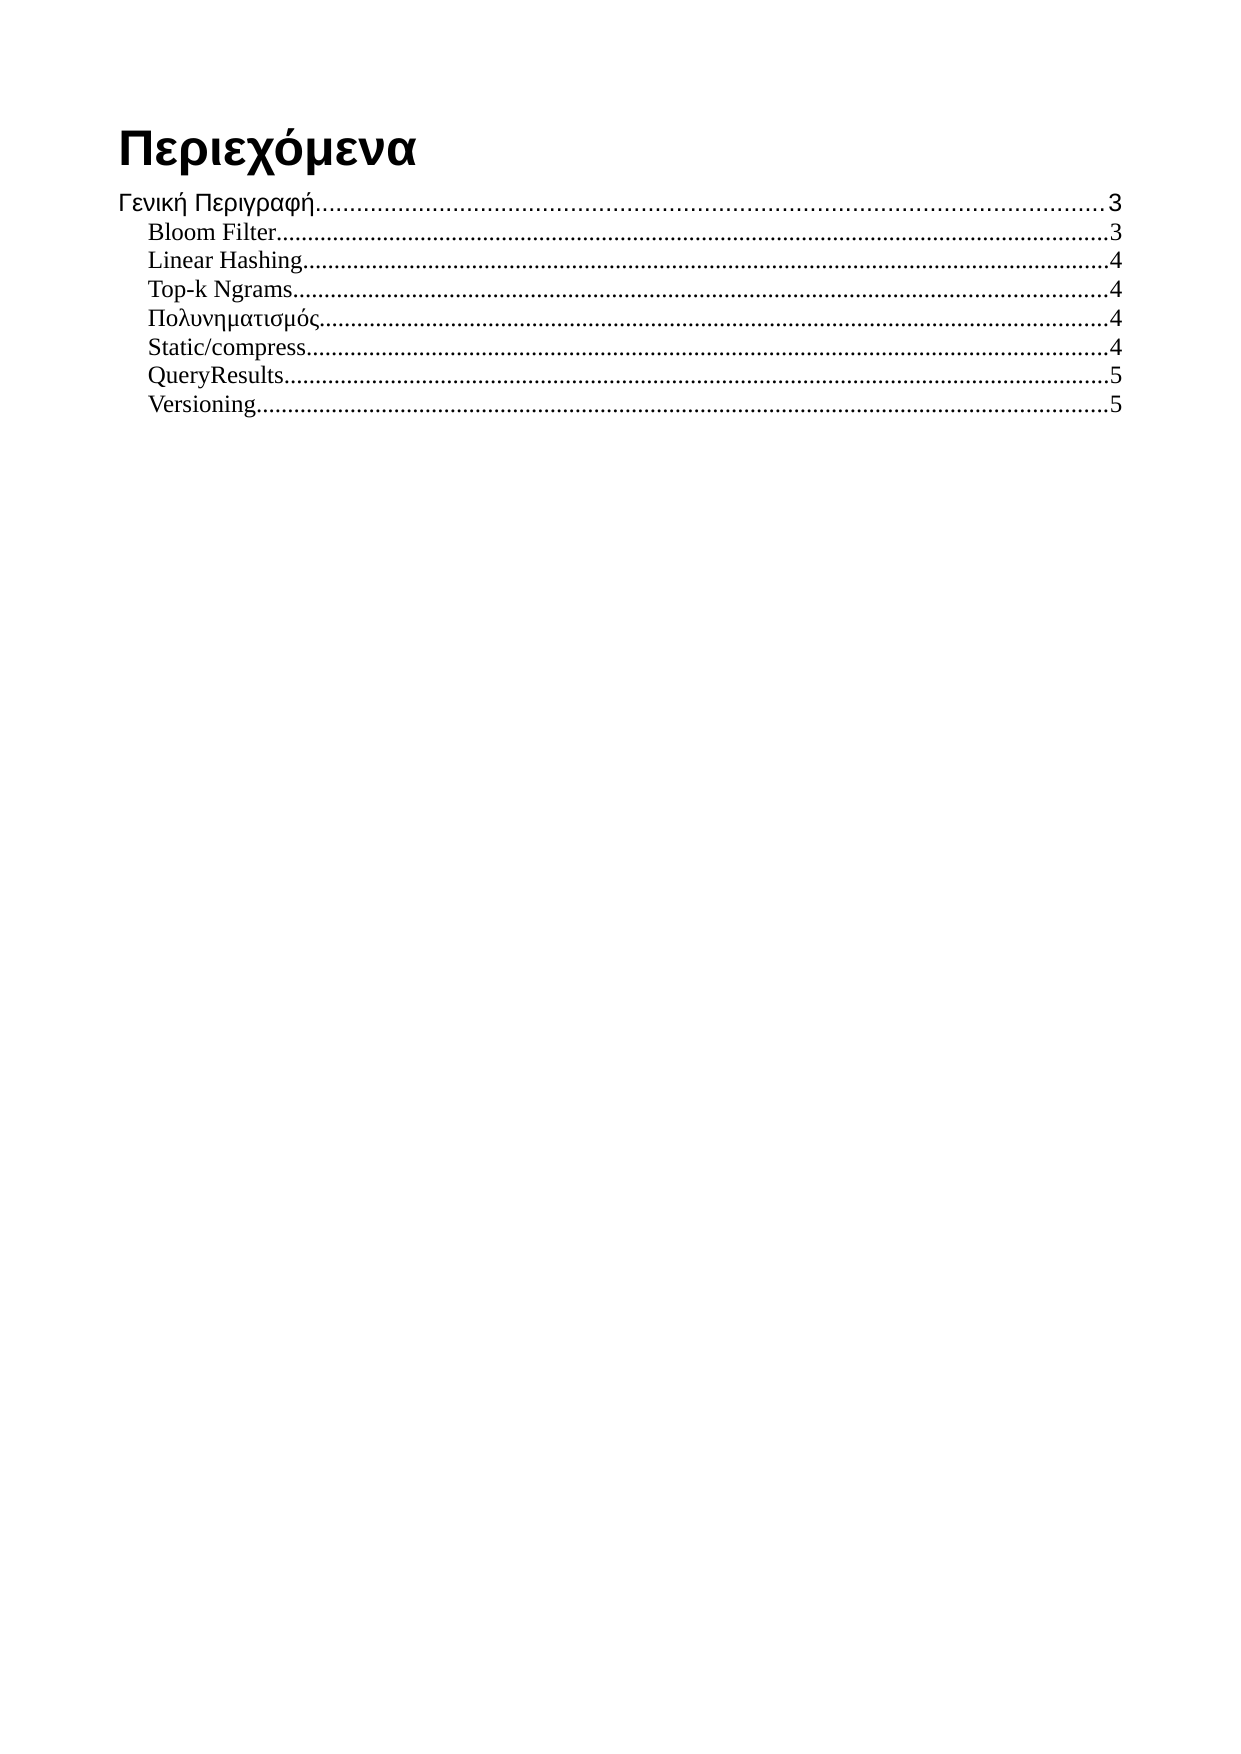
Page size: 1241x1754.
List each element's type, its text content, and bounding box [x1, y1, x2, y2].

text Static/compress 4 [148, 332, 1122, 361]
text Top-k Ngrams 4 [148, 274, 1122, 303]
text Bloom Filter 3 [148, 217, 1122, 246]
subtitle Περιεχόμενα [118, 118, 1122, 176]
text Linear Hashing 4 [148, 246, 1122, 274]
text QueryResults 5 [148, 361, 1122, 389]
text Πολυνηματισμός 4 [148, 303, 1122, 332]
text Versioning 5 [148, 389, 1122, 418]
text Γενική Περιγραφή 3 [118, 188, 1122, 217]
